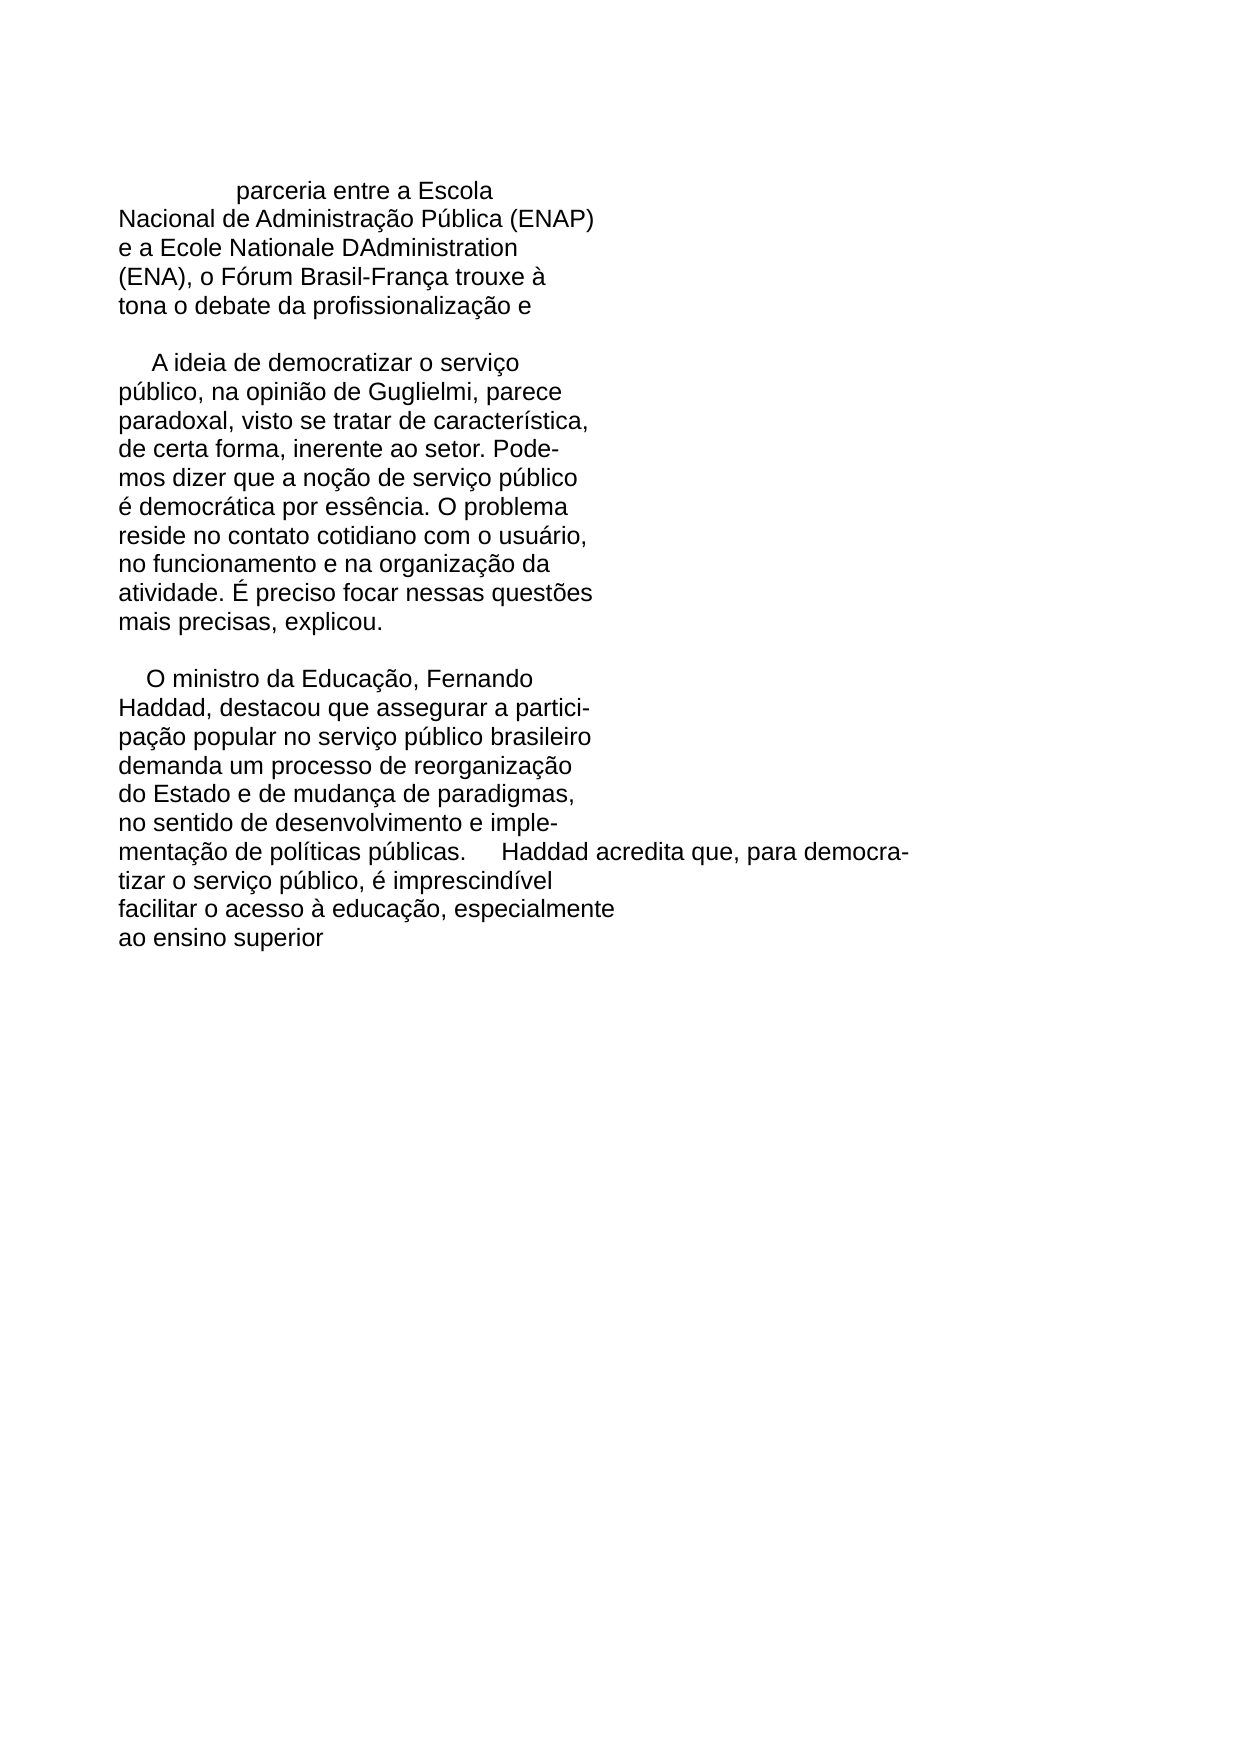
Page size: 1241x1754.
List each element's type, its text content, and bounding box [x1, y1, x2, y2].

text Nacional de Administração Pública (ENAP) [118, 204, 1122, 233]
text mentação de políticas públicas. Haddad acredita que, para democra- [118, 837, 1122, 866]
text mos dizer que a noção de serviço público [118, 463, 1122, 492]
text e a Ecole Nationale DAdministration [118, 233, 1122, 262]
text no funcionamento e na organização da [118, 549, 1122, 578]
text do Estado e de mudança de paradigmas, [118, 779, 1122, 808]
text Haddad, destacou que assegurar a partici- [118, 693, 1122, 722]
text atividade. É preciso focar nessas questões [118, 578, 1122, 607]
text no sentido de desenvolvimento e imple- [118, 808, 1122, 837]
text tizar o serviço público, é imprescindível [118, 866, 1122, 894]
text tona o debate da profissionalização e [118, 291, 1122, 319]
text A ideia de democratizar o serviço [118, 348, 1122, 377]
text pação popular no serviço público brasileiro [118, 722, 1122, 751]
text público, na opinião de Guglielmi, parece [118, 377, 1122, 406]
text demanda um processo de reorganização [118, 751, 1122, 779]
text reside no contato cotidiano com o usuário, [118, 521, 1122, 549]
text mais precisas, explicou. [118, 607, 1122, 636]
text O ministro da Educação, Fernando [118, 664, 1122, 693]
text facilitar o acesso à educação, especialmente [118, 894, 1122, 923]
text de certa forma, inerente ao setor. Pode- [118, 434, 1122, 463]
text parceria entre a Escola [118, 176, 1122, 204]
text é democrática por essência. O problema [118, 492, 1122, 521]
text (ENA), o Fórum Brasil-França trouxe à [118, 262, 1122, 291]
text ao ensino superior [118, 923, 1122, 952]
text paradoxal, visto se tratar de característica, [118, 406, 1122, 434]
